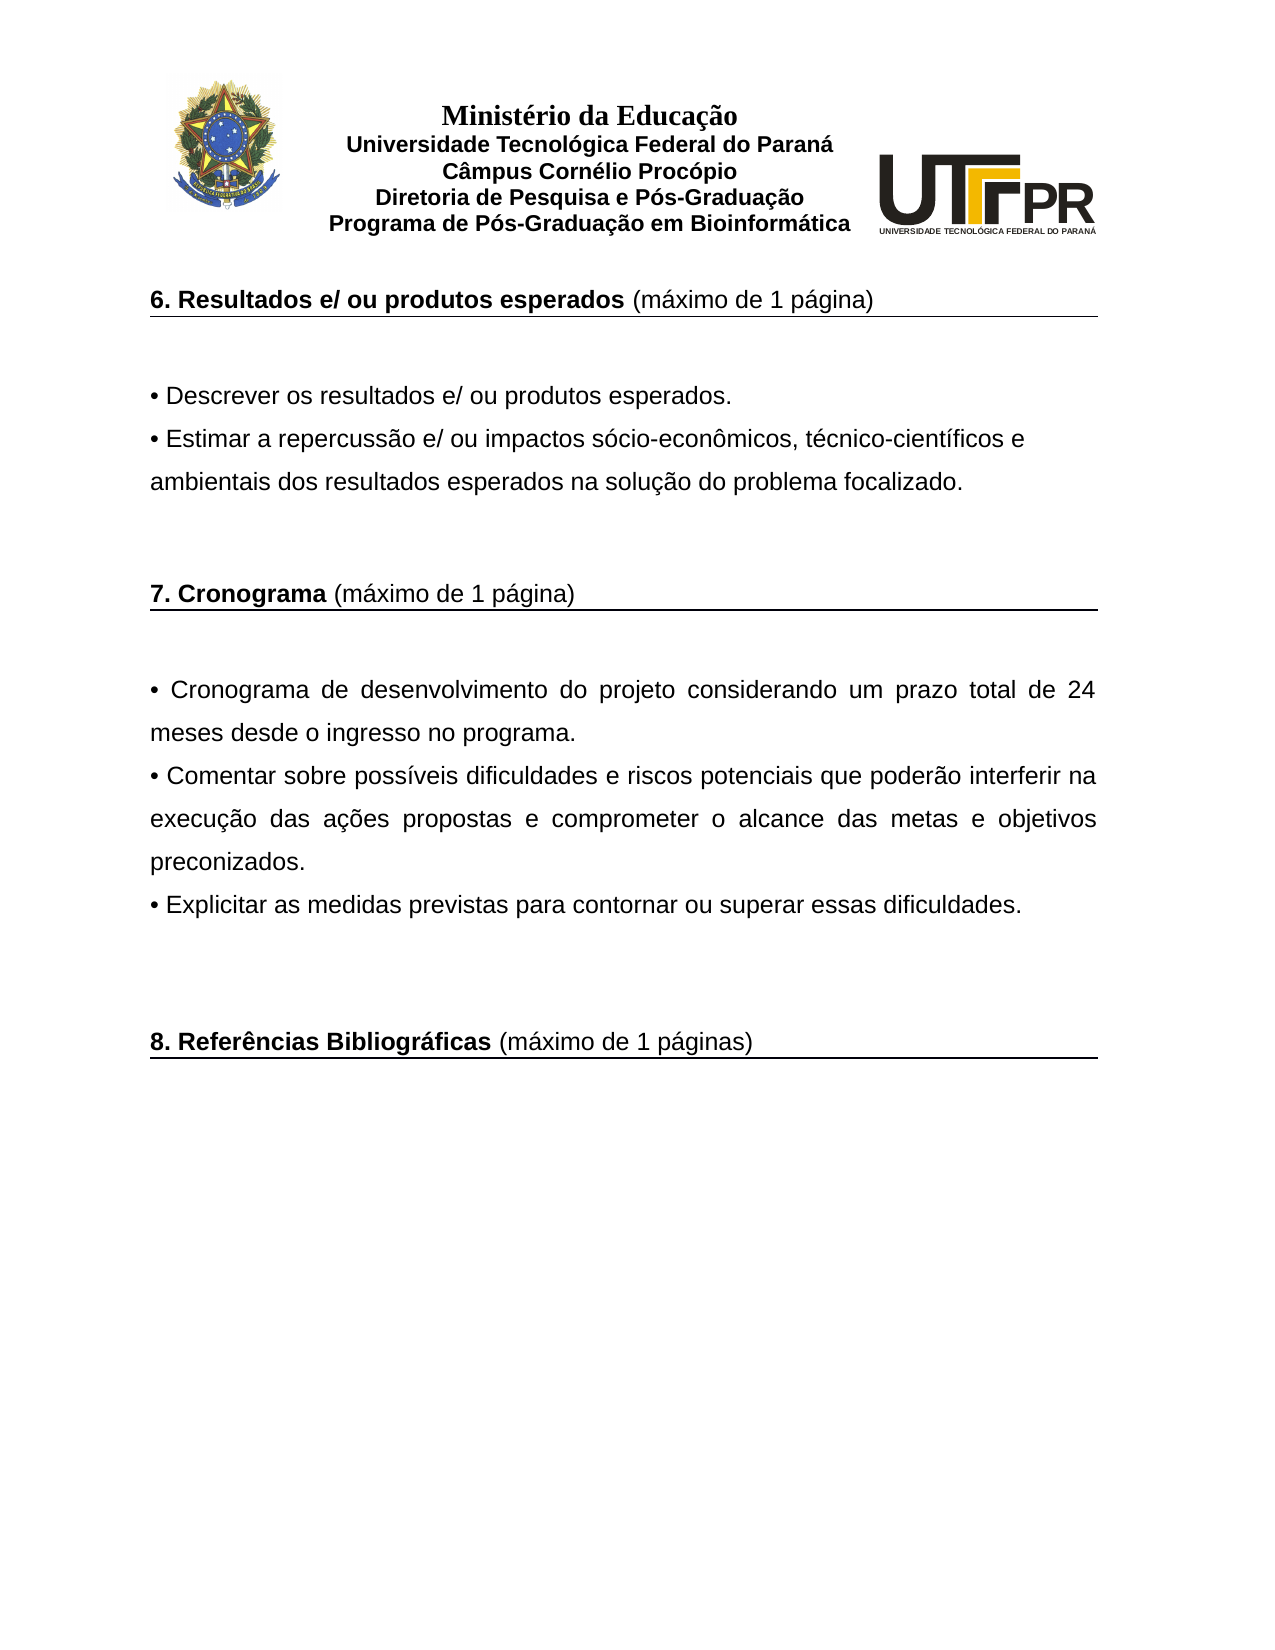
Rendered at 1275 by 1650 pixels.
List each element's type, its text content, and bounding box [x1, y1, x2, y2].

subtitle 7. Cronograma (máximo de 1 página) [150, 578, 1098, 609]
text • Comentar sobre possíveis dificuldades e riscos potenciais que poderão interferir na execução das ações propostas e comprometer o alcance das metas e objetivos preconizados. • Explicitar as medidas previstas para contornar ou superar essas dificuldades. [150, 761, 1098, 919]
subtitle 6. Resultados e/ ou produtos esperados (máximo de 1 página) [150, 285, 1098, 316]
picture [171, 73, 286, 217]
text • Descrever os resultados e/ ou produtos esperados. • Estimar a repercussão e/ ou impactos sócio-econômicos, técnico-científicos e ambientais dos resultados esperados na solução do problema focalizado. [150, 381, 1098, 496]
subtitle 8. Referências Bibliográficas (máximo de 1 páginas) [150, 1027, 1098, 1057]
text • Cronograma de desenvolvimento do projeto considerando um prazo total de 24 meses desde o ingresso no programa. [150, 675, 1098, 747]
